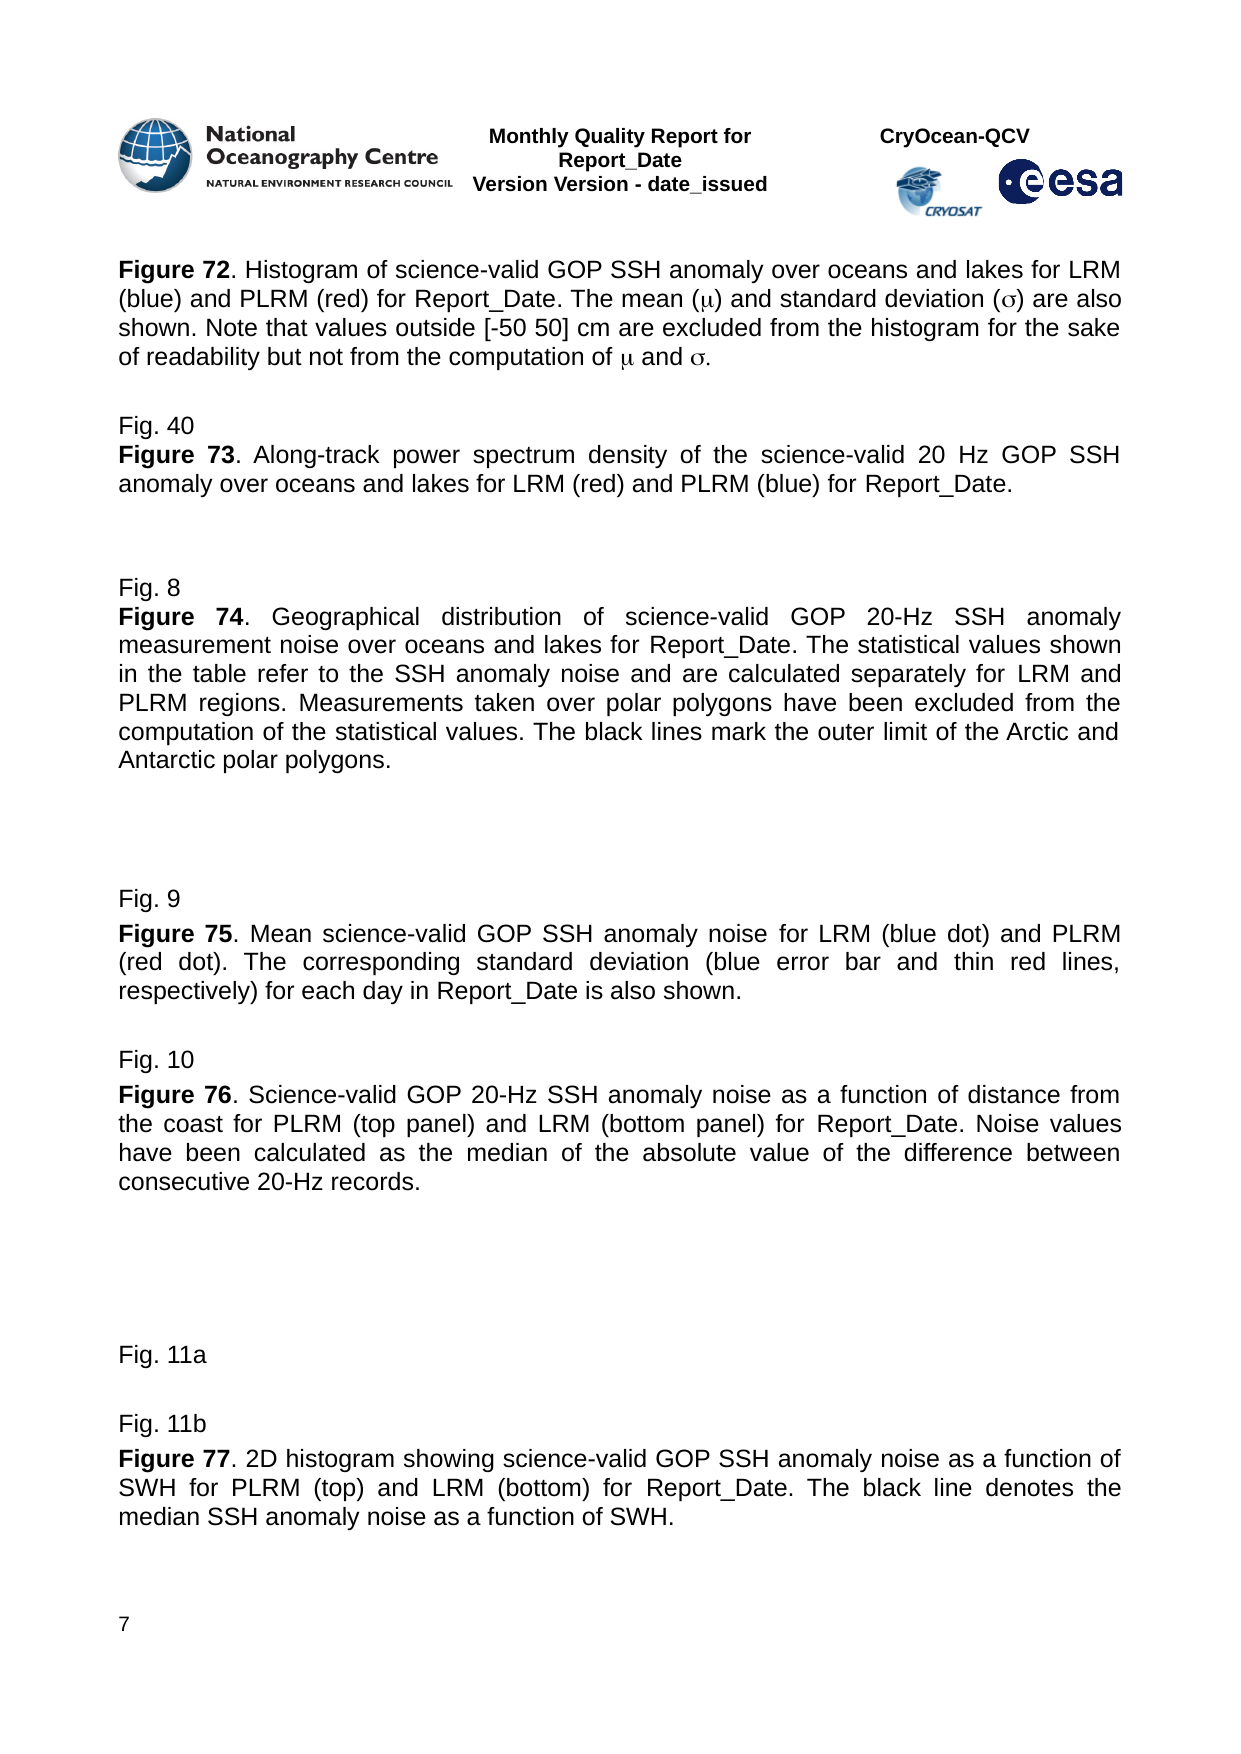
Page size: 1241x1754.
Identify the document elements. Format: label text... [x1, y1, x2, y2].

text Figure 76. Science-valid GOP 20-Hz SSH anomaly noise as a function of distance from the coast for PLRM (top panel) and LRM (bottom panel) for Report_Date. Noise values have been calculated as the median of the absolute value of the difference between consecutive 20-Hz records. [118, 1080, 1122, 1195]
text Fig. 40 [118, 411, 1122, 440]
text Figure 72. Histogram of science-valid GOP SSH anomaly over oceans and lakes for LRM (blue) and PLRM (red) for Report_Date. The mean (μ) and standard deviation (σ) are also shown. Note that values outside [-50 50] cm are excluded from the histogram for the sake of readability but not from the computation of μ and σ. [118, 255, 1122, 371]
text Fig. 11a [118, 1340, 1122, 1369]
text Figure 74. Geographical distribution of science-valid GOP 20-Hz SSH anomaly measurement noise over oceans and lakes for Report_Date. The statistical values shown in the table refer to the SSH anomaly noise and are calculated separately for LRM and PLRM regions. Measurements taken over polar polygons have been excluded from the computation of the statistical values. The black lines mark the outer limit of the Arctic and Antarctic polar polygons. [118, 601, 1122, 774]
text Figure 75. Mean science-valid GOP SSH anomaly noise for LRM (blue dot) and PLRM (red dot). The corresponding standard deviation (blue error bar and thin red lines, respectively) for each day in Report_Date is also shown. [118, 919, 1122, 1005]
text Figure 73. Along-track power spectrum density of the science-valid 20 Hz GOP SSH anomaly over oceans and lakes for LRM (red) and PLRM (blue) for Report_Date. [118, 440, 1122, 497]
text Fig. 10 [118, 1046, 1122, 1074]
text Fig. 11b [118, 1409, 1122, 1438]
text Fig. 8 [118, 573, 1122, 601]
picture [118, 118, 453, 193]
text Fig. 9 [118, 884, 1122, 913]
picture [876, 159, 1123, 224]
text Figure 77. 2D histogram showing science-valid GOP SSH anomaly noise as a function of SWH for PLRM (top) and LRM (bottom) for Report_Date. The black line denotes the median SSH anomaly noise as a function of SWH. [118, 1444, 1122, 1530]
